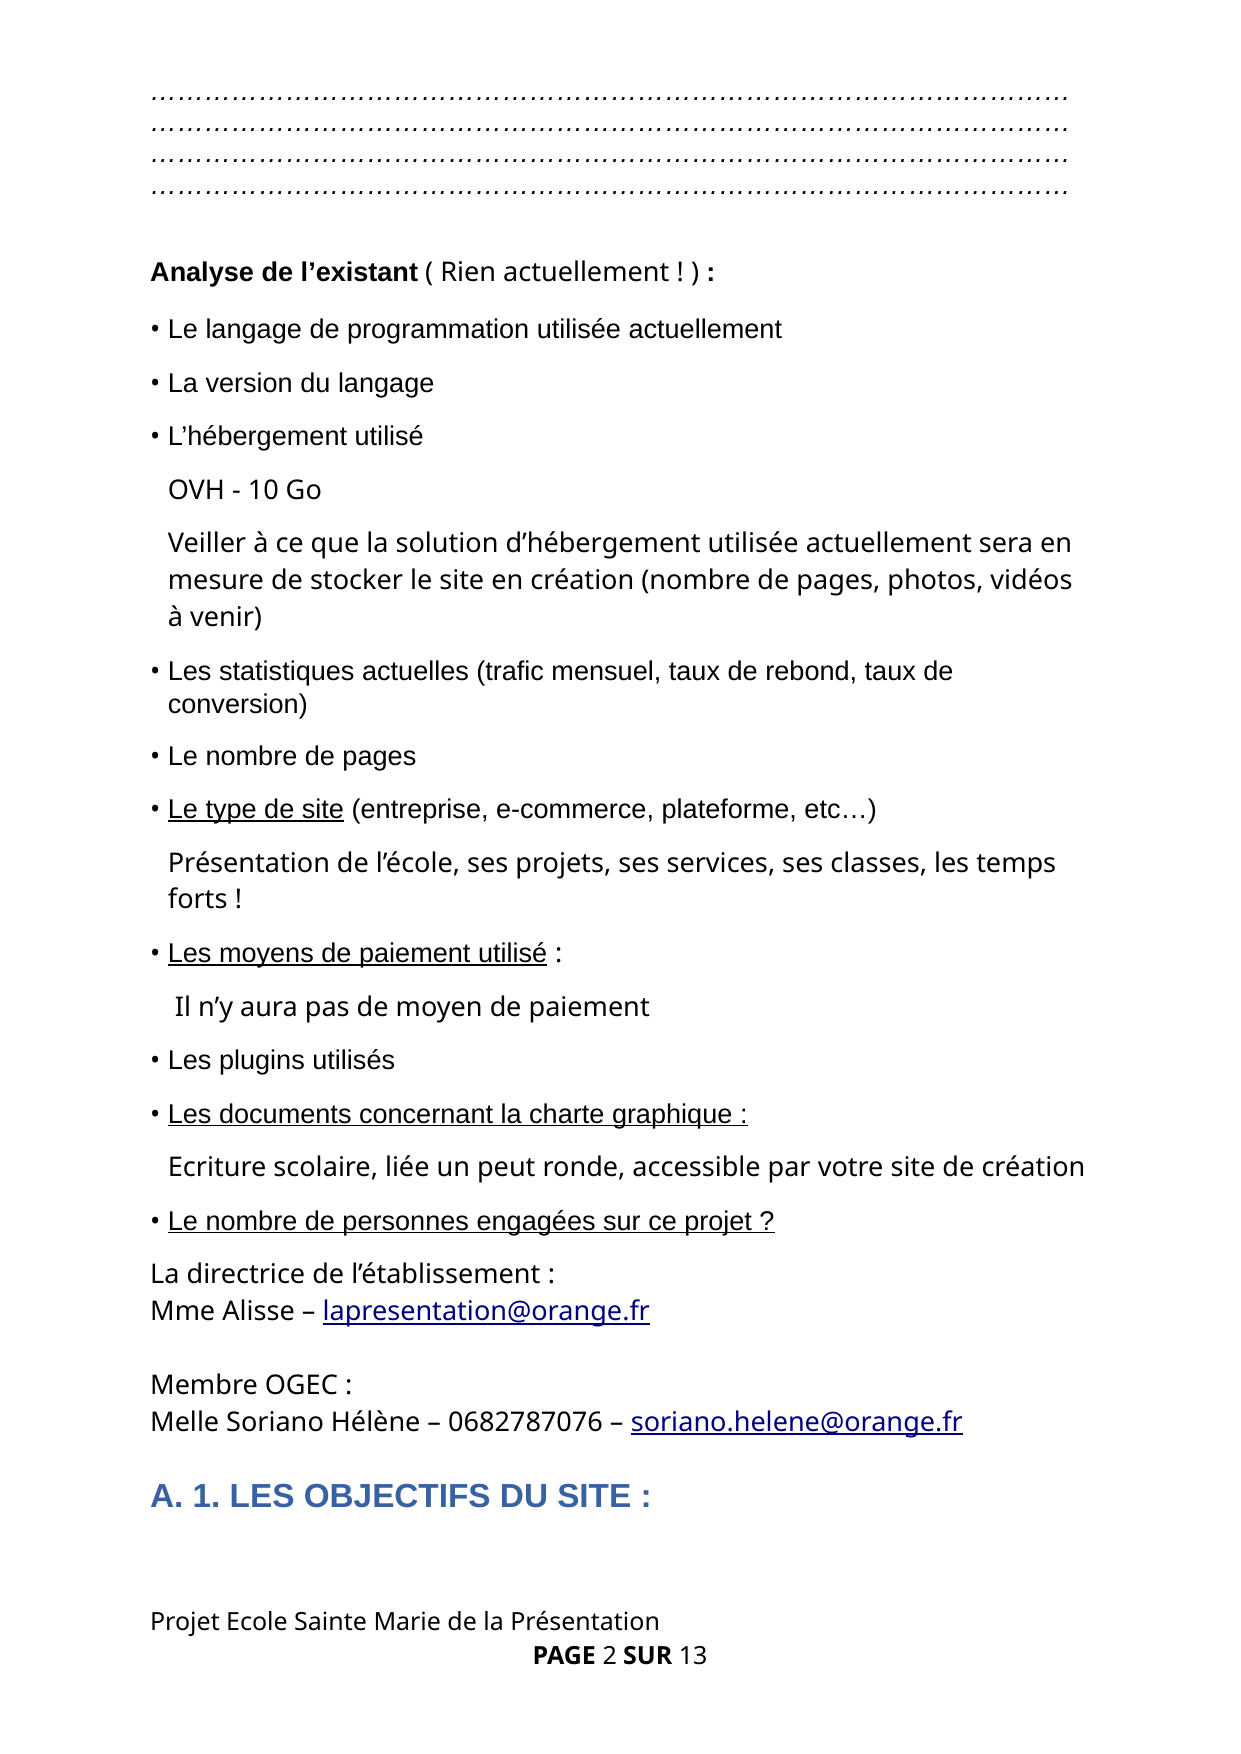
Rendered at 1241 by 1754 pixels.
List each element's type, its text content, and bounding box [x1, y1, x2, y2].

text …………………………………………………………………………………………………………………………………………………………………………………… [150, 137, 1090, 200]
subtitle A. 1. Les objectifs du site : [150, 1476, 1090, 1514]
text Ecriture scolaire, liée un peut ronde, accessible par votre site de création [168, 1148, 1090, 1184]
text La directrice de l’établissement : [150, 1255, 1090, 1292]
list Les plugins utilisés [150, 1041, 1090, 1077]
list Le langage de programmation utilisée actuellement [150, 310, 1090, 347]
text OVH - 10 Go [168, 470, 1090, 507]
list Les statistiques actuelles (trafic mensuel, taux de rebond, taux de conversion) [150, 651, 1090, 719]
text Veiller à ce que la solution d’hébergement utilisée actuellement sera en mesure de stocker le site en création (nombre de pages, photos, vidéos à venir) [168, 524, 1090, 634]
text Membre OGEC : [150, 1365, 1090, 1402]
text Présentation de l’école, ses projets, ses services, ses classes, les temps forts ! [168, 843, 1090, 917]
text Mme Alisse – lapresentation@orange.fr [150, 1292, 1090, 1328]
text Melle Soriano Hélène – 0682787076 – soriano.helene@orange.fr [150, 1402, 1090, 1439]
text Il n’y aura pas de moyen de paiement [168, 987, 1090, 1024]
list Le type de site (entreprise, e-commerce, plateforme, etc…) [150, 789, 1090, 826]
list L’hébergement utilisé [150, 417, 1090, 454]
text ………………………………………………………………………………………… ………………………………………………………………………………………… [150, 75, 1090, 137]
list Les moyens de paiement utilisé : [150, 933, 1090, 970]
list La version du langage [150, 363, 1090, 400]
list Le nombre de pages [150, 736, 1090, 773]
list Les documents concernant la charte graphique : [150, 1094, 1090, 1131]
list Le nombre de personnes engagées sur ce projet ? [150, 1201, 1090, 1238]
text Analyse de l’existant ( Rien actuellement ! ) : [150, 252, 1090, 289]
